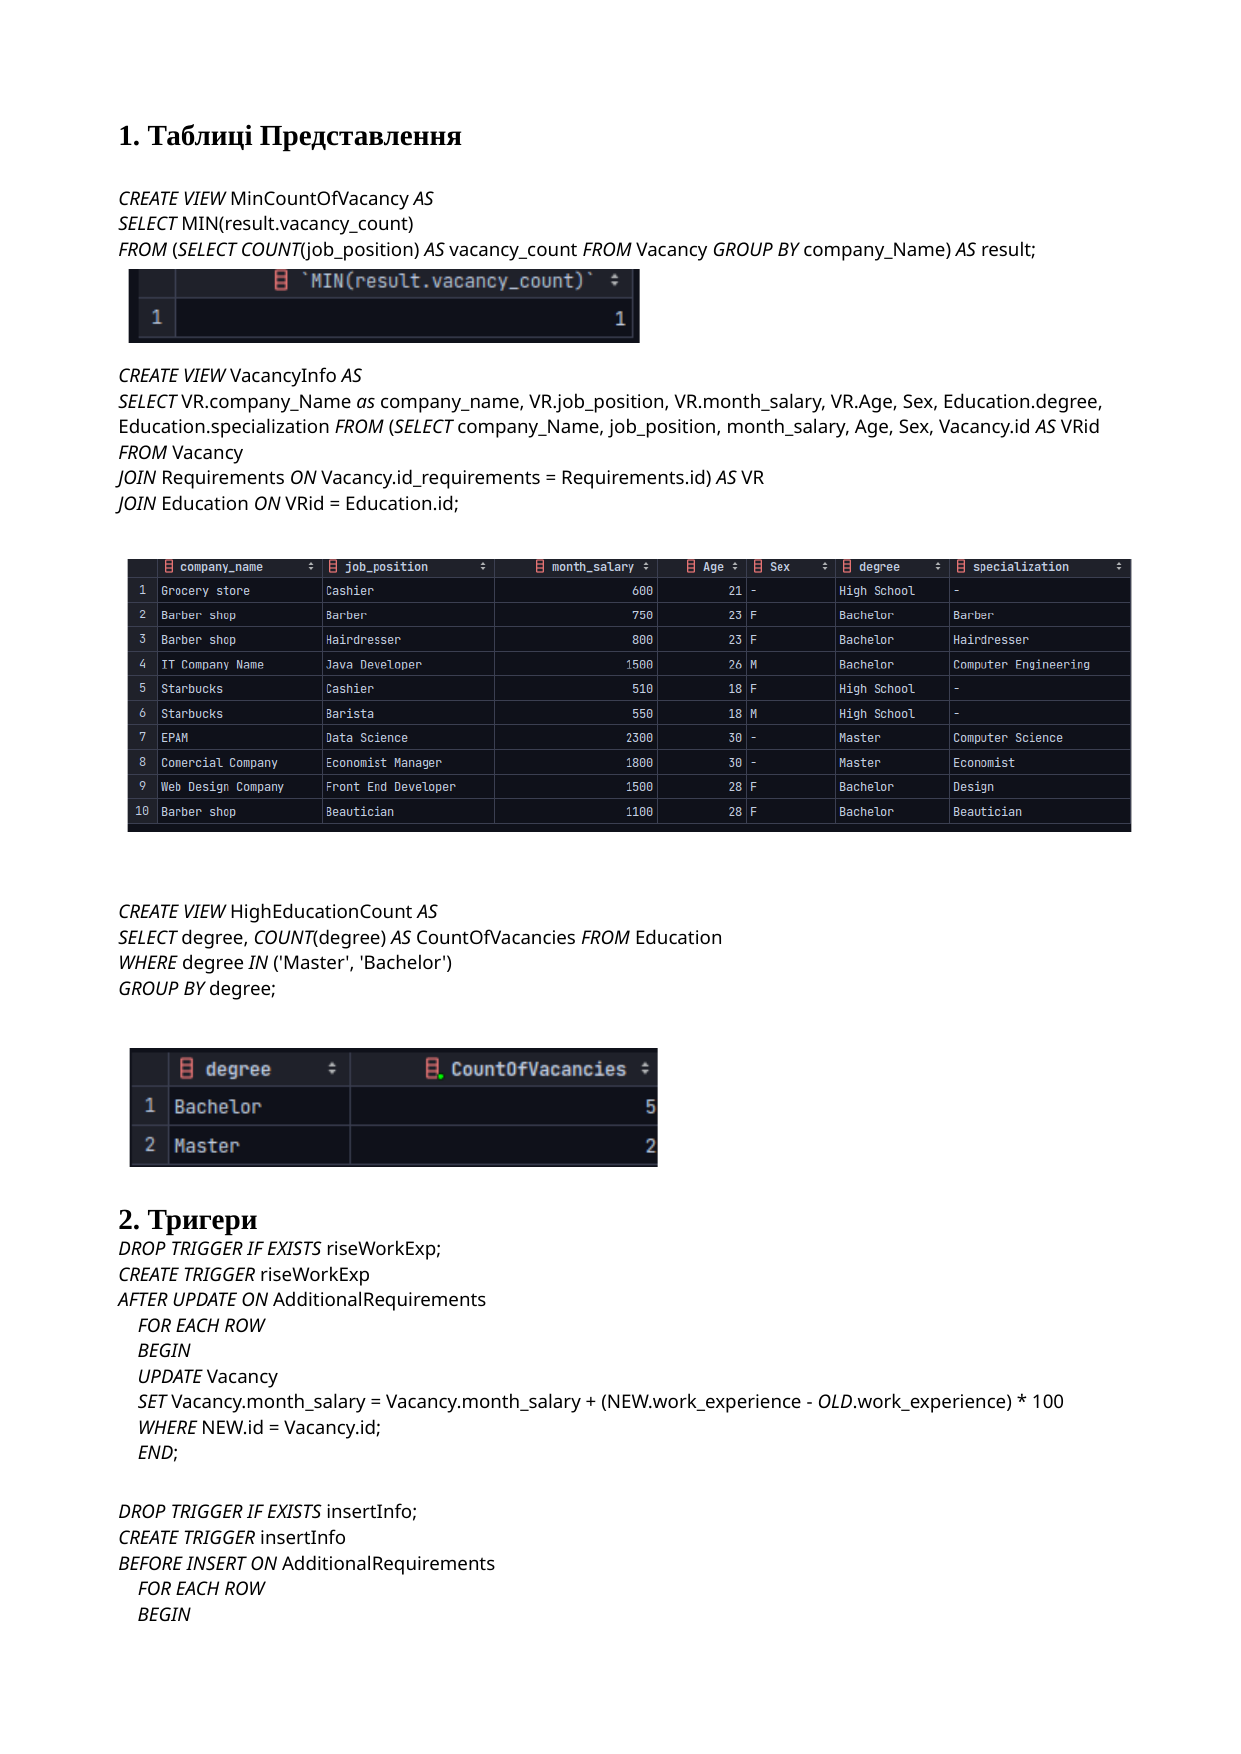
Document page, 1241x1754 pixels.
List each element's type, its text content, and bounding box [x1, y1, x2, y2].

picture [129, 1048, 658, 1167]
text CREATE VIEW VacancyInfo AS SELECT VR.company_Name as company_name, VR.job_position, VR.month_salary, VR.Age, Sex, Education.degree, Education.specialization FROM (SELECT company_Name, job_position, month_salary, Age, Sex, Vacancy.id AS VRid FROM Vacancy JOIN Requirements ON Vacancy.id_requirements = Requirements.id) AS VR JOIN Education ON VRid = Education.id; [118, 362, 1122, 549]
picture [127, 559, 1132, 832]
text 2. Тригери [118, 1202, 1122, 1236]
text CREATE VIEW HighEducationCount AS SELECT degree, COUNT(degree) AS CountOfVacancies FROM Education WHERE degree IN ('Master', 'Bachelor') GROUP BY degree; [118, 865, 1122, 1001]
picture [128, 269, 640, 343]
text DROP TRIGGER IF EXISTS insertInfo; CREATE TRIGGER insertInfo BEFORE INSERT ON AdditionalRequirements FOR EACH ROW BEGIN [118, 1499, 1122, 1626]
text DROP TRIGGER IF EXISTS riseWorkExp; CREATE TRIGGER riseWorkExp AFTER UPDATE ON AdditionalRequirements FOR EACH ROW BEGIN UPDATE Vacancy SET Vacancy.month_salary = Vacancy.month_salary + (NEW.work_experience - OLD.work_experience) * 100 WHERE NEW.id = Vacancy.id; END; [118, 1236, 1122, 1499]
text 1. Таблиці Представлення [118, 118, 1122, 152]
text CREATE VIEW MinCountOfVacancy AS SELECT MIN(result.vacancy_count) FROM (SELECT COUNT(job_position) AS vacancy_count FROM Vacancy GROUP BY company_Name) AS result; [118, 185, 1122, 329]
